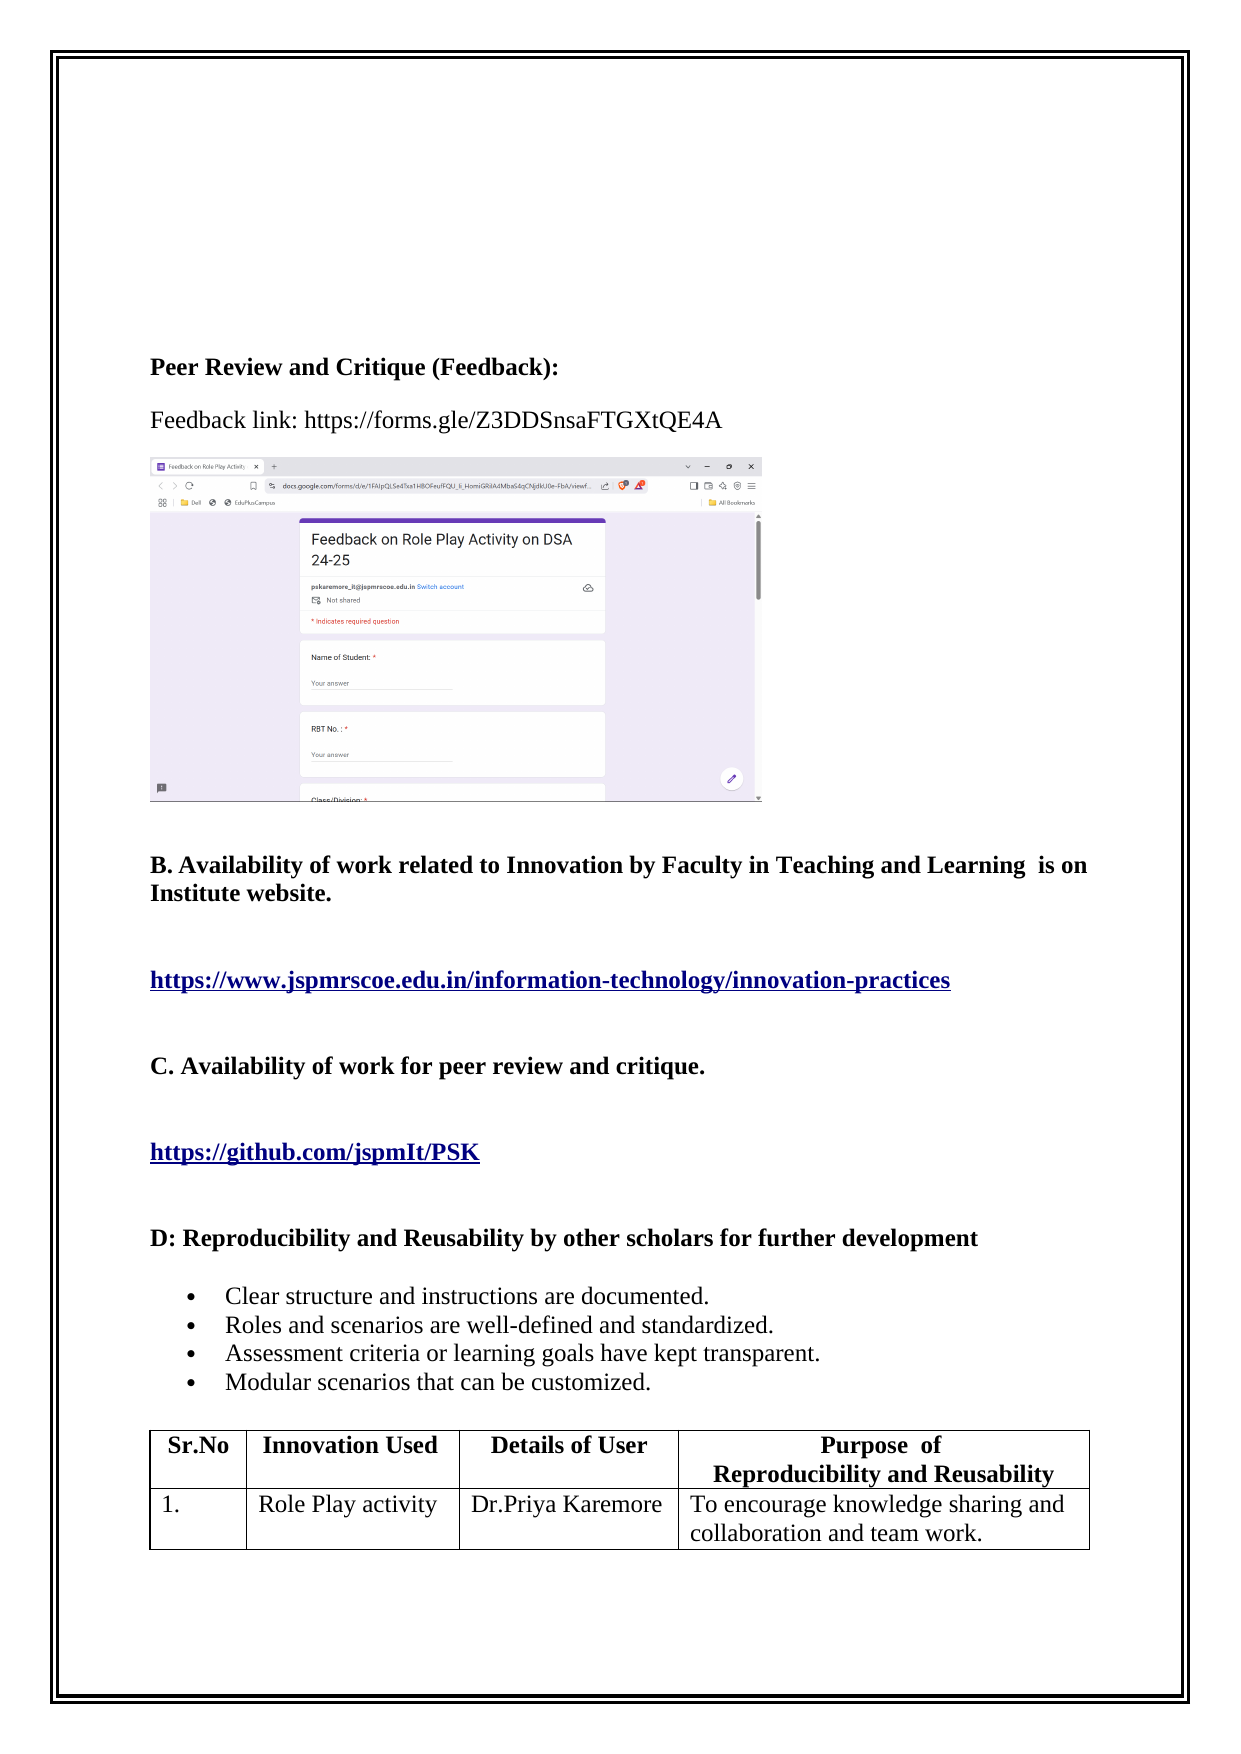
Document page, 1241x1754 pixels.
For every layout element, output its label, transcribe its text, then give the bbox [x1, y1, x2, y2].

table_cell Dr.Priya Karemore [460, 1489, 678, 1549]
text https://www.jspmrscoe.edu.in/information-technology/innovation-practices [150, 965, 1090, 993]
list Roles and scenarios are well-defined and standardized. [187, 1310, 1090, 1338]
table_header Details of User [460, 1431, 678, 1488]
table_header Purpose of Reproducibility and Reusability [679, 1431, 1089, 1488]
table_header Innovation Used [247, 1431, 459, 1488]
table_cell To encourage knowledge sharing and collaboration and team work. [679, 1489, 1089, 1549]
text C. Availability of work for peer review and critique. [150, 1051, 1090, 1080]
list Modular scenarios that can be customized. [187, 1367, 1090, 1396]
table_cell Role Play activity [247, 1489, 459, 1549]
table_header Sr.No [151, 1431, 246, 1488]
text https://github.com/jspmIt/PSK [150, 1137, 1090, 1166]
text D: Reproducibility and Reusability by other scholars for further development [150, 1223, 1090, 1252]
text Feedback link: https://forms.gle/Z3DDSnsaFTGXtQE4A [150, 405, 1090, 433]
text Peer Review and Critique (Feedback): [150, 352, 1090, 381]
list Clear structure and instructions are documented. [187, 1281, 1090, 1310]
table_cell 1. [151, 1489, 246, 1549]
text B. Availability of work related to Innovation by Faculty in Teaching and Learning is on Institute website. [150, 850, 1090, 907]
list Assessment criteria or learning goals have kept transparent. [187, 1338, 1090, 1367]
